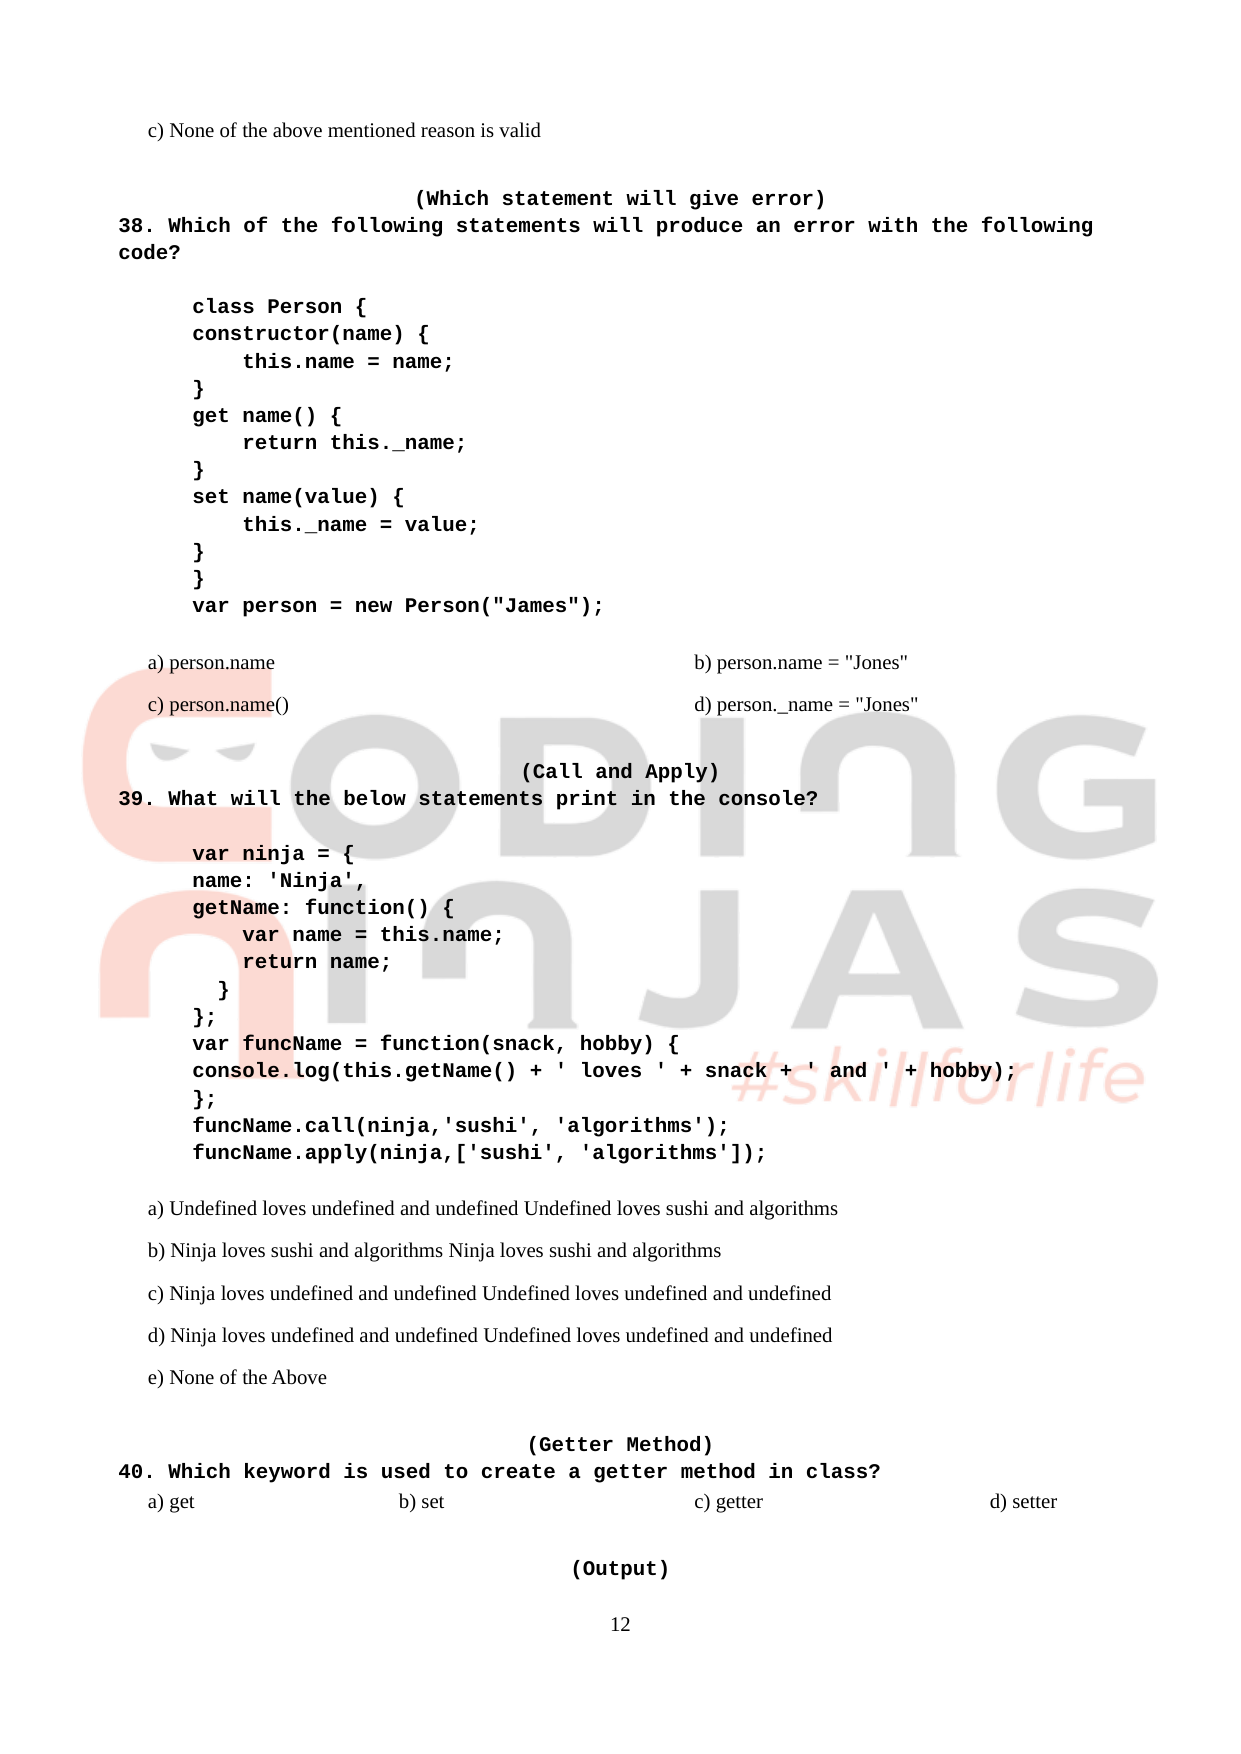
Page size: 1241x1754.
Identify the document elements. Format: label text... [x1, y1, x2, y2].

text class Person { [192, 296, 1122, 320]
text var funcName = function(snack, hobby) { [192, 1033, 1122, 1057]
text set name(value) { [192, 487, 1122, 510]
text a) person.name b) person.name = "Jones" [148, 650, 1122, 674]
text name: 'Ninja', [192, 870, 1122, 894]
text return name; [192, 952, 1122, 975]
text c) None of the above mentioned reason is valid [148, 118, 1122, 142]
text } [192, 378, 1122, 401]
text this._name = value; [192, 514, 1122, 537]
text e) None of the Above [148, 1365, 1122, 1389]
text (Call and Apply) [118, 761, 1122, 785]
text var ninja = { [192, 843, 1122, 866]
text } [192, 541, 1122, 564]
text 40. Which keyword is used to create a getter method in class? [118, 1462, 1122, 1485]
text (Which statement will give error) [118, 187, 1122, 211]
text } [192, 979, 1122, 1002]
text funcName.call(ninja,'sushi', 'algorithms'); [192, 1115, 1122, 1138]
text constructor(name) { [192, 323, 1122, 347]
text b) Ninja loves sushi and algorithms Ninja loves sushi and algorithms [148, 1238, 1122, 1262]
text c) person.name() d) person._name = "Jones" [148, 692, 1122, 716]
text }; [192, 1087, 1122, 1111]
text a) Undefined loves undefined and undefined Undefined loves sushi and algorithms [148, 1196, 1122, 1220]
text (Output) [118, 1558, 1122, 1582]
text 39. What will the below statements print in the console? [118, 788, 1122, 812]
text (Getter Method) [118, 1434, 1122, 1458]
text a) get b) set c) getter d) setter [148, 1489, 1122, 1513]
text getName: function() { [192, 897, 1122, 921]
text get name() { [192, 405, 1122, 429]
text funcName.apply(ninja,['sushi', 'algorithms']); [192, 1142, 1122, 1166]
text 38. Which of the following statements will produce an error with the following code? [118, 215, 1122, 266]
text console.log(this.getName() + ' loves ' + snack + ' and ' + hobby); [192, 1060, 1122, 1084]
text this.name = name; [192, 351, 1122, 374]
text var person = new Person("James"); [192, 595, 1122, 619]
text return this._name; [192, 432, 1122, 456]
text c) Ninja loves undefined and undefined Undefined loves undefined and undefined [148, 1281, 1122, 1305]
text var name = this.name; [192, 924, 1122, 948]
text } [192, 459, 1122, 483]
text } [192, 568, 1122, 592]
text }; [192, 1006, 1122, 1029]
text d) Ninja loves undefined and undefined Undefined loves undefined and undefined [148, 1323, 1122, 1347]
